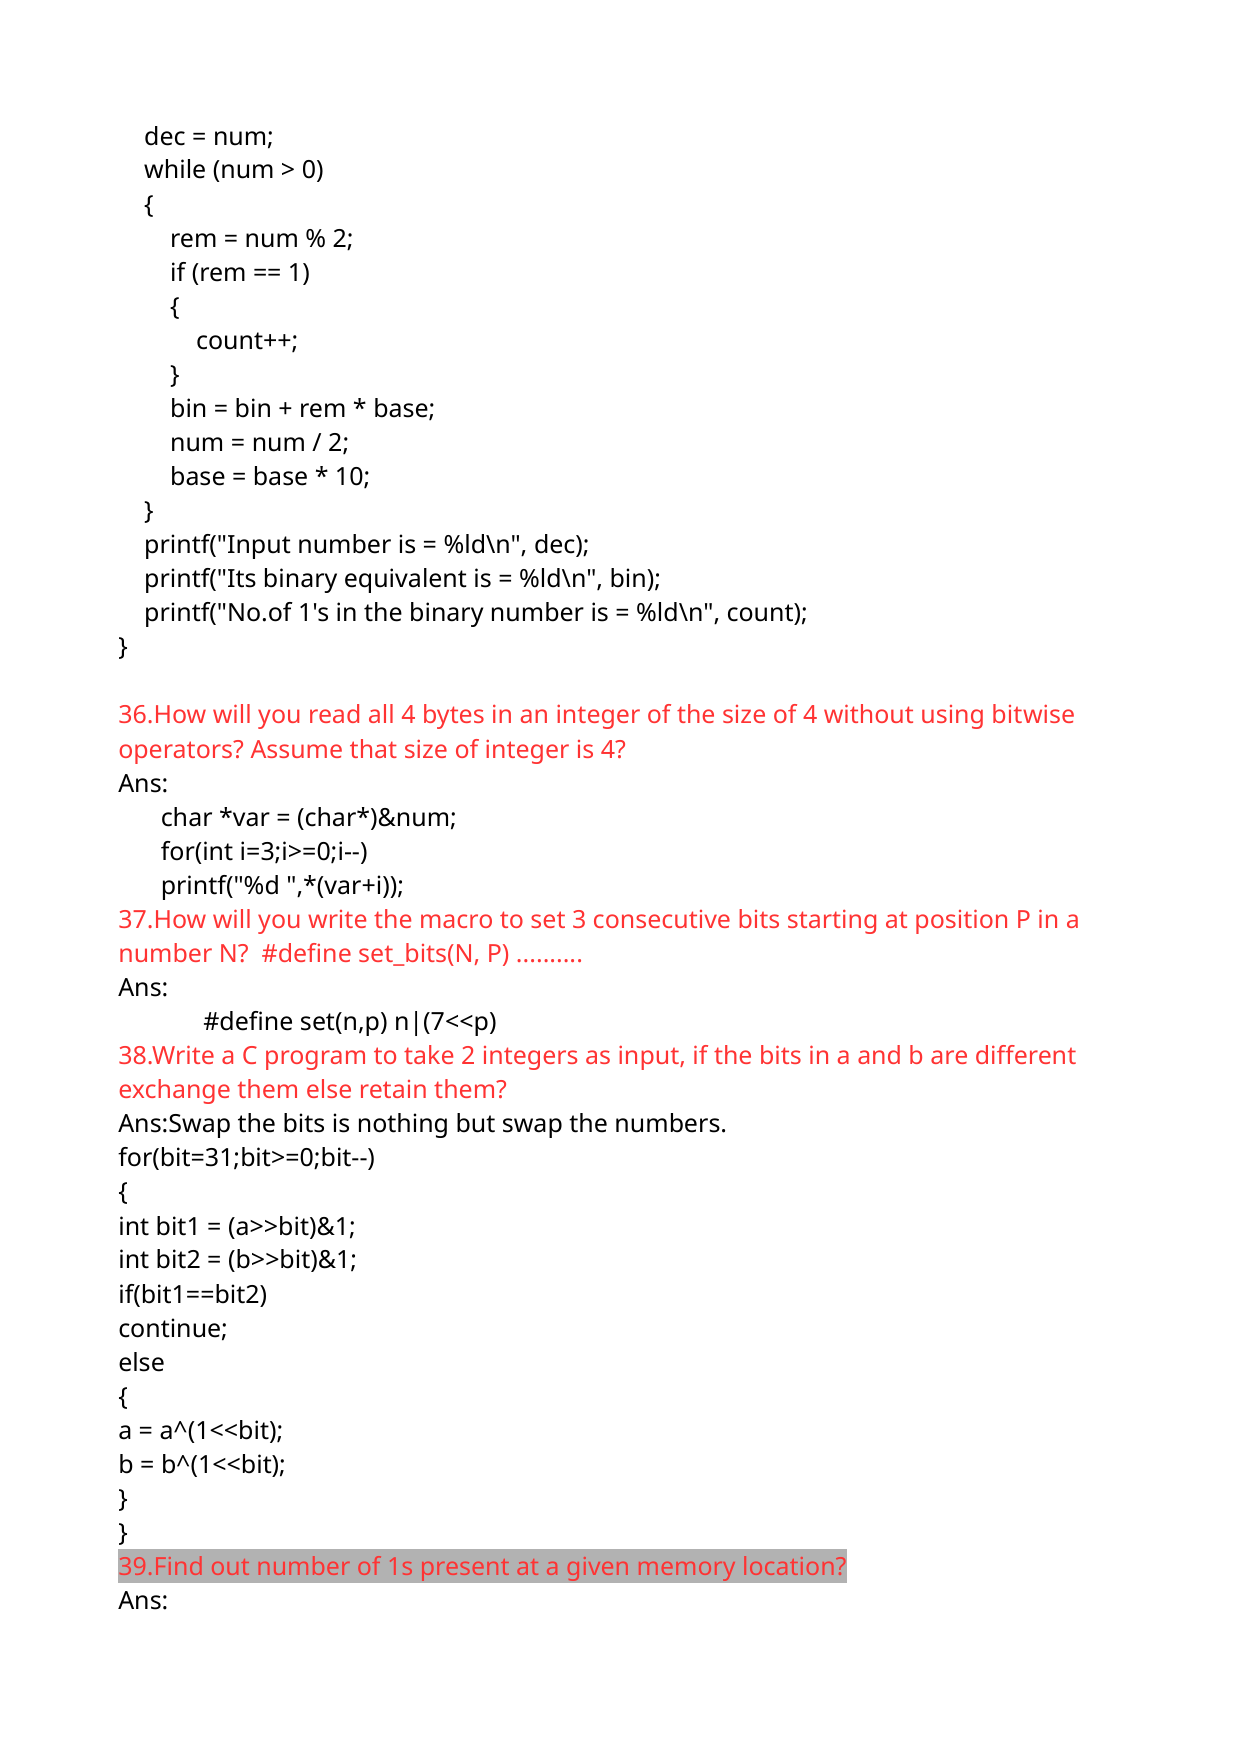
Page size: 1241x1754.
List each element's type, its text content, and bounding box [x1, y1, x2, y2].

text for(bit=31;bit>=0;bit--) [118, 1140, 1122, 1174]
text } [118, 629, 1122, 663]
text int bit2 = (b>>bit)&1; [118, 1242, 1122, 1276]
text b = b^(1<<bit); [118, 1447, 1122, 1481]
text 38.Write a C program to take 2 integers as input, if the bits in a and b are different exchange them else retain them? [118, 1038, 1122, 1106]
text printf("No.of 1's in the binary number is = %ld\n", count); [118, 595, 1122, 629]
text } [118, 493, 1122, 527]
text bin = bin + rem * base; [118, 391, 1122, 425]
text count++; [118, 322, 1122, 357]
text for(int i=3;i>=0;i--) [118, 833, 1122, 867]
text } [118, 1515, 1122, 1549]
text if (rem == 1) [118, 254, 1122, 288]
text { [118, 1174, 1122, 1208]
text 36.How will you read all 4 bytes in an integer of the size of 4 without using bit­wise operators? Assume that size of integer is 4? [118, 697, 1122, 765]
text dec = num; [118, 118, 1122, 152]
text else [118, 1344, 1122, 1378]
text #define set(n,p) n|(7<<p) [118, 1004, 1122, 1038]
text printf("%d ",*(var+i)); [118, 867, 1122, 902]
text { [118, 288, 1122, 322]
text rem = num % 2; [118, 220, 1122, 254]
text } [118, 357, 1122, 391]
text if(bit1==bit2) [118, 1276, 1122, 1310]
text Ans: [118, 765, 1122, 799]
text while (num > 0) [118, 152, 1122, 186]
text Ans:Swap the bits is nothing but swap the numbers. [118, 1106, 1122, 1140]
text base = base * 10; [118, 459, 1122, 493]
text char *var = (char*)&num; [118, 799, 1122, 833]
text continue; [118, 1310, 1122, 1344]
text printf("Its binary equivalent is = %ld\n", bin); [118, 561, 1122, 595]
text Ans: [118, 970, 1122, 1004]
text Ans: [118, 1583, 1122, 1617]
text } [118, 1481, 1122, 1515]
text 37.How will you write the macro to set 3 consecutive bits starting at position P in a number N? #define set_bits(N, P) .......... [118, 902, 1122, 970]
text 39.Find out number of 1s present at a given memory location? [118, 1549, 1122, 1583]
text { [118, 1378, 1122, 1412]
text printf("Input number is = %ld\n", dec); [118, 527, 1122, 561]
text a = a^(1<<bit); [118, 1412, 1122, 1447]
text int bit1 = (a>>bit)&1; [118, 1208, 1122, 1242]
text num = num / 2; [118, 425, 1122, 459]
text { [118, 186, 1122, 220]
